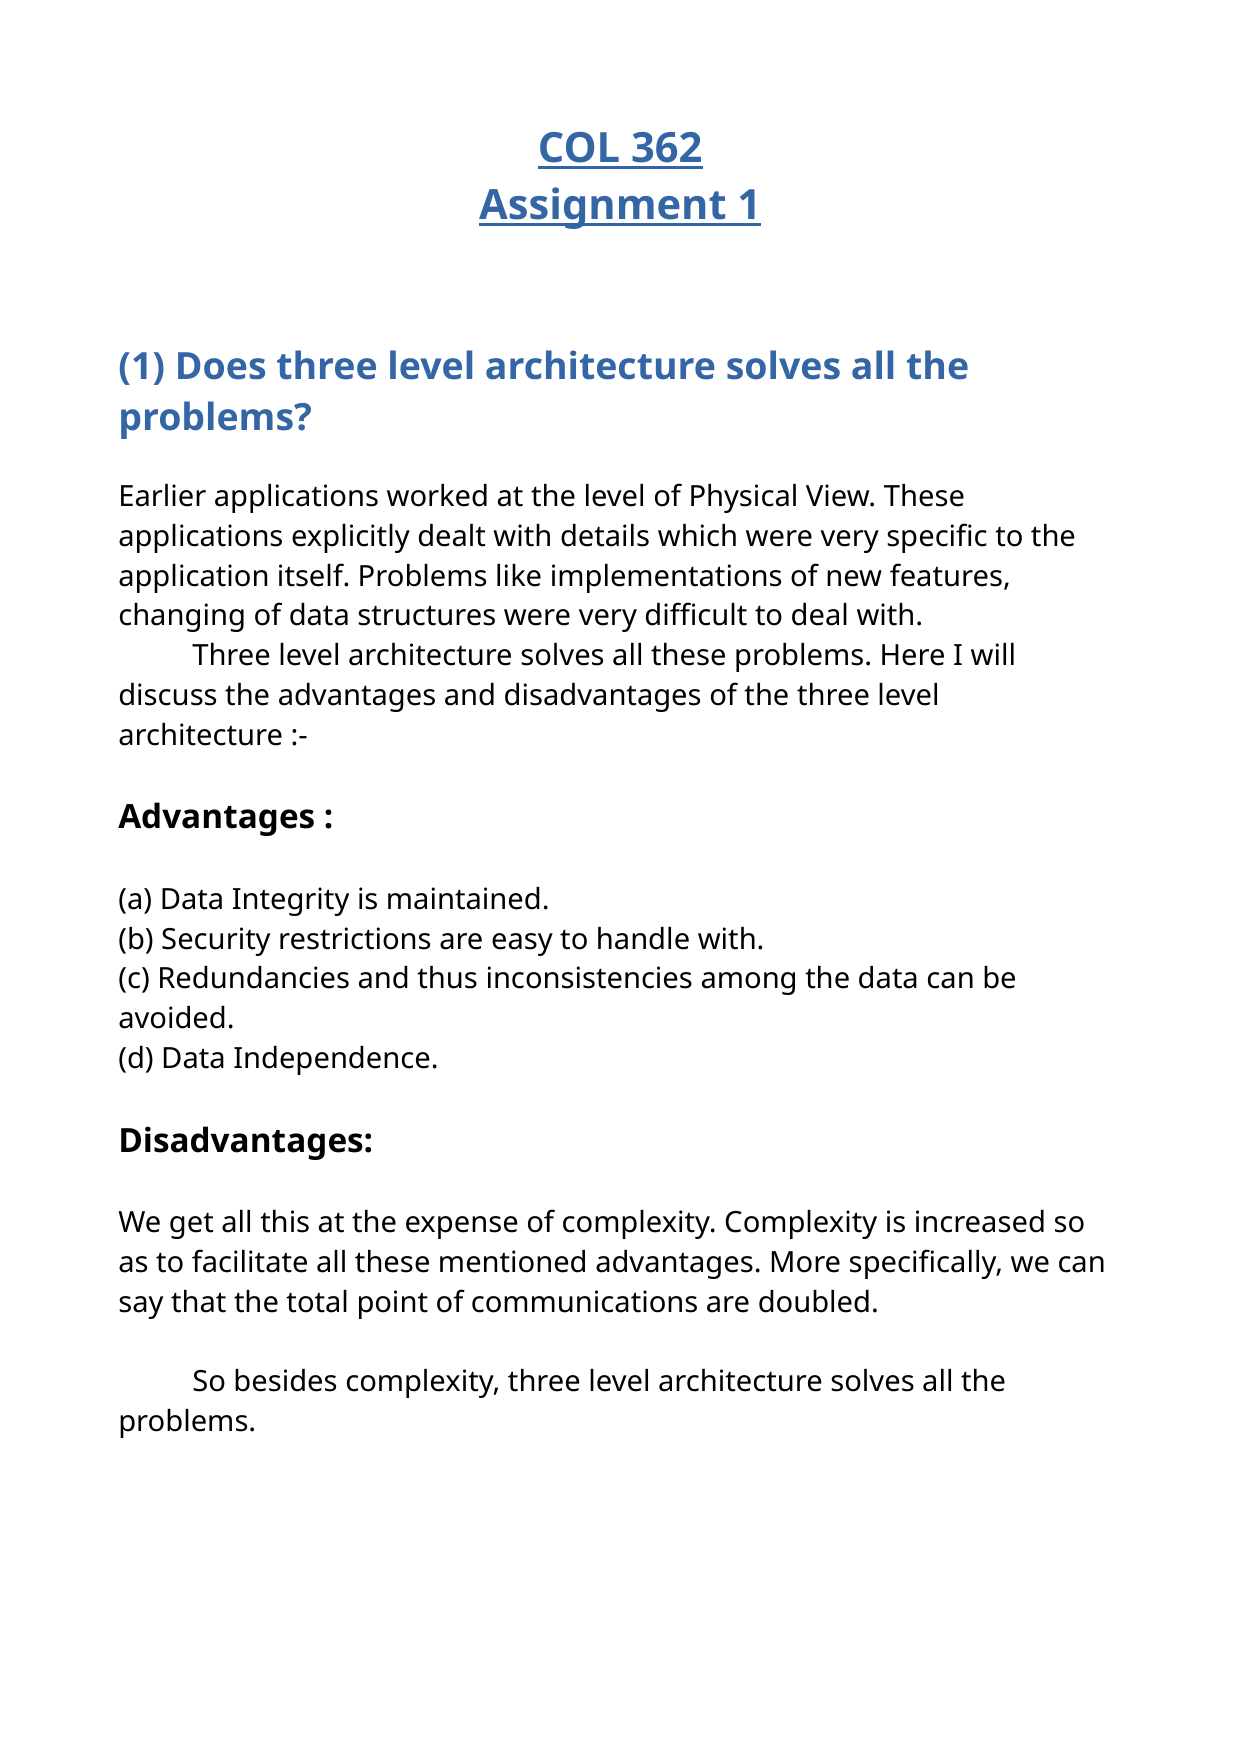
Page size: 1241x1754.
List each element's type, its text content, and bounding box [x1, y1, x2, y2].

text (b) Security restrictions are easy to handle with. [118, 918, 1122, 958]
text COL 362 [118, 118, 1122, 175]
text We get all this at the expense of complexity. Complexity is increased so as to facilitate all these mentioned advantages. More specifically, we can say that the total point of communications are doubled. [118, 1201, 1122, 1321]
text (a) Data Integrity is maintained. [118, 878, 1122, 918]
text So besides complexity, three level architecture solves all the problems. [118, 1360, 1122, 1439]
text Three level architecture solves all these problems. Here I will discuss the advantages and disadvantages of the three level architecture :- [118, 634, 1122, 753]
text Earlier applications worked at the level of Physical View. These applications explicitly dealt with details which were very specific to the application itself. Problems like implementations of new features, changing of data structures were very difficult to deal with. [118, 476, 1122, 634]
text (1) Does three level architecture solves all the problems? [118, 339, 1122, 442]
text (c) Redundancies and thus inconsistencies among the data can be avoided. [118, 958, 1122, 1037]
text Assignment 1 [118, 175, 1122, 232]
text (d) Data Independence. [118, 1037, 1122, 1077]
text Disadvantages: [118, 1116, 1122, 1162]
text Advantages : [118, 793, 1122, 838]
